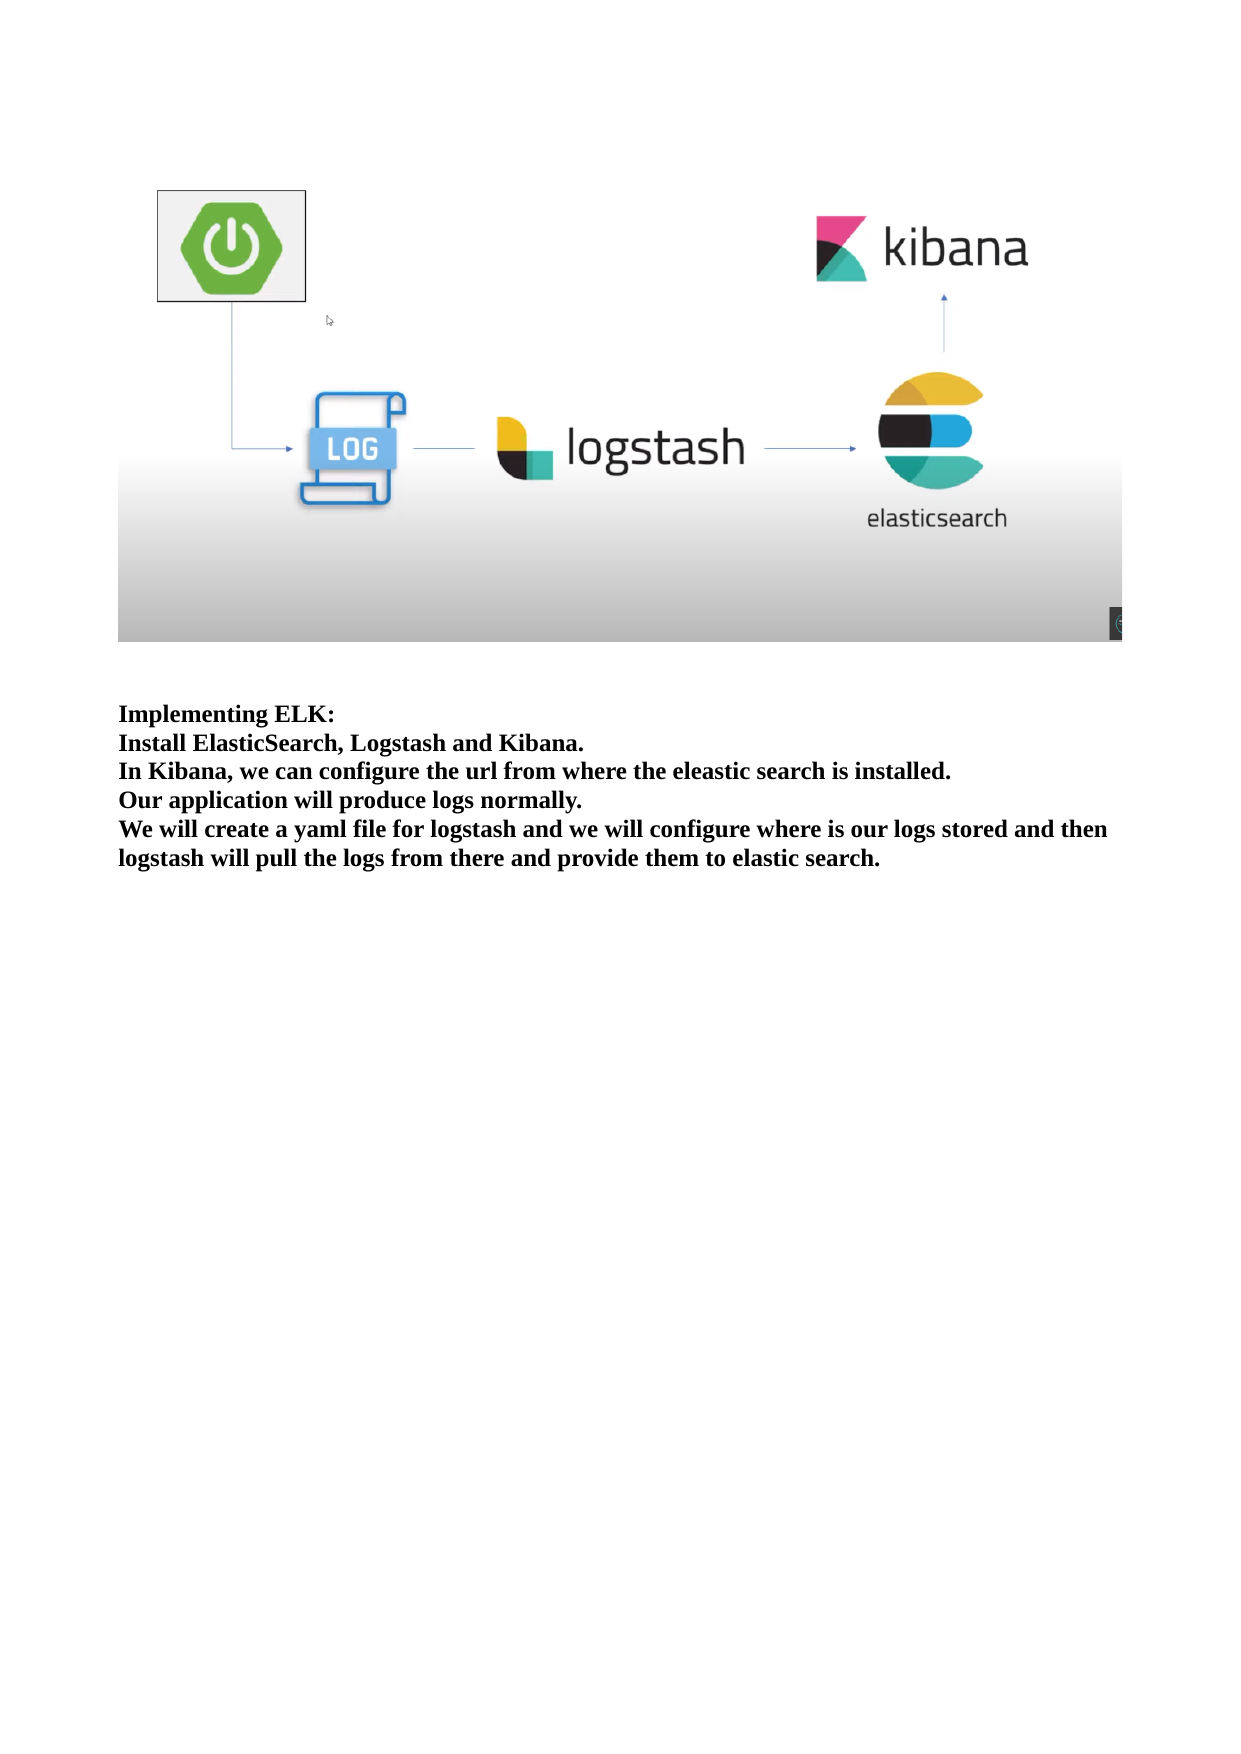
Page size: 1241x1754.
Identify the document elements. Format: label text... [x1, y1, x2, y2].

text We will create a yaml file for logstash and we will configure where is our logs stored and then logstash will pull the logs from there and provide them to elastic search. [118, 814, 1122, 871]
text Our application will produce logs normally. [118, 785, 1122, 814]
text In Kibana, we can configure the url from where the eleastic search is installed. [118, 756, 1122, 785]
text Implementing ELK: [118, 699, 1122, 728]
picture [118, 146, 1123, 642]
text Install ElasticSearch, Logstash and Kibana. [118, 728, 1122, 756]
